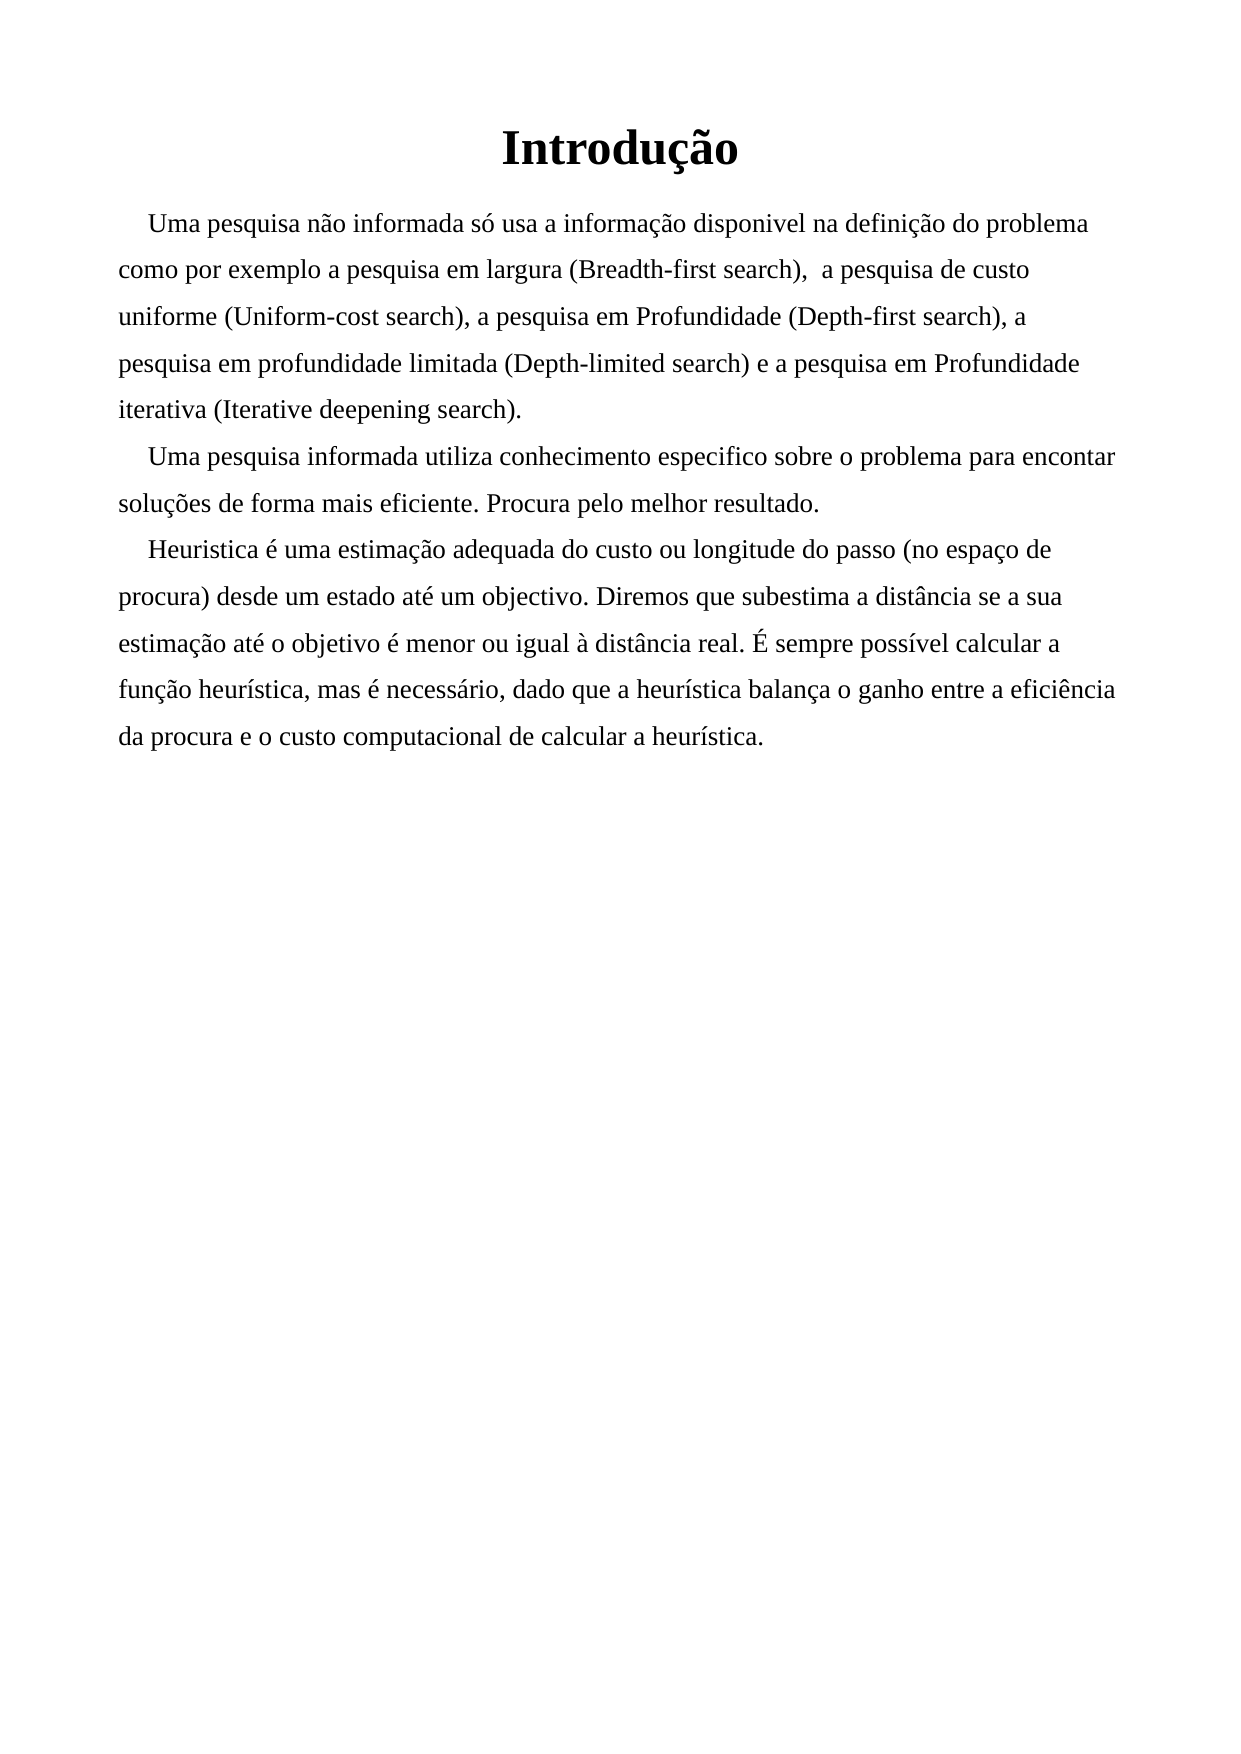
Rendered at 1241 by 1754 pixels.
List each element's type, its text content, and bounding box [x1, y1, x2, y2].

text Uma pesquisa informada utiliza conhecimento especifico sobre o problema para encontar soluções de forma mais eficiente. Procura pelo melhor resultado. [118, 440, 1122, 518]
text Uma pesquisa não informada só usa a informação disponivel na definição do problema como por exemplo a pesquisa em largura (Breadth-first search), a pesquisa de custo uniforme (Uniform-cost search), a pesquisa em Profundidade (Depth-first search), a pesquisa em profundidade limitada (Depth-limited search) e a pesquisa em Profundidade iterativa (Iterative deepening search). [118, 207, 1122, 424]
text Introdução [118, 118, 1122, 176]
text Heuristica é uma estimação adequada do custo ou longitude do passo (no espaço de procura) desde um estado até um objectivo. Diremos que subestima a distância se a sua estimação até o objetivo é menor ou igual à distância real. É sempre possível calcular a função heurística, mas é necessário, dado que a heurística balança o ganho entre a eficiência da procura e o custo computacional de calcular a heurística. [118, 533, 1122, 751]
